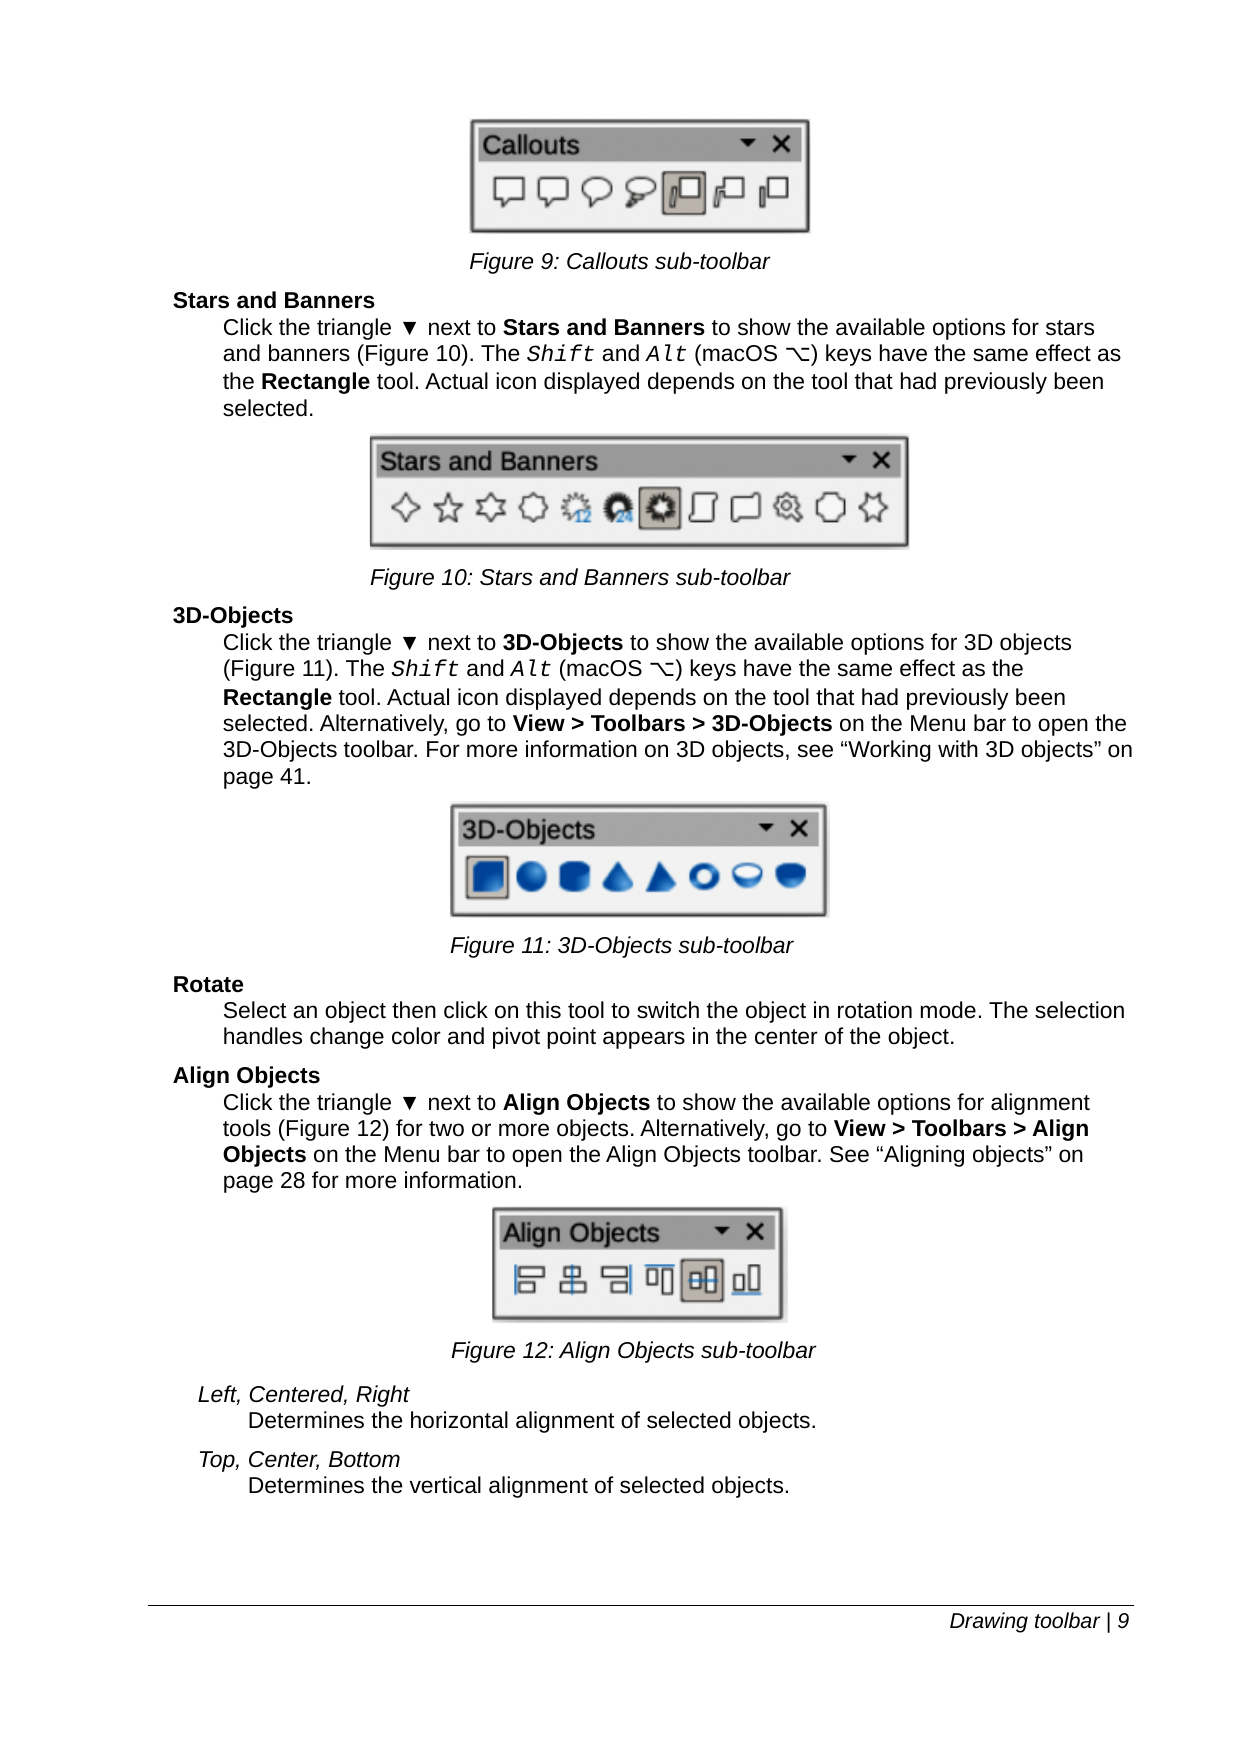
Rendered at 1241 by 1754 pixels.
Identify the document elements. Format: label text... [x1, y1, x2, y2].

text Figure 11: 3D-Objects sub-toolbar [450, 932, 832, 958]
text Figure 10: Stars and Banners sub-toolbar [370, 564, 912, 590]
text Left, Centered, Right [198, 1381, 1134, 1407]
text Click the triangle ▼ next to 3D-Objects to show the available options for 3D objects (Figure 11). The Shift and Alt (macOS ⌥) keys have the same effect as the Rectangle tool. Actual icon displayed depends on the tool that had previously been selected. Alternatively, go to View > Toolbars > 3D-Objects on the Menu bar to open the 3D‑Objects toolbar. For more information on 3D objects, see “Working with 3D objects” on page 41. [223, 629, 1134, 789]
text Click the triangle ▼ next to Stars and Banners to show the available options for stars and banners (Figure 10). The Shift and Alt (macOS ⌥) keys have the same effect as the Rectangle tool. Actual icon displayed depends on the tool that had previously been selected. [223, 313, 1134, 421]
text Determines the vertical alignment of selected objects. [248, 1472, 1134, 1499]
picture [449, 801, 832, 920]
text Figure 9: Callouts sub-toolbar [469, 248, 813, 275]
text 3D-Objects [173, 602, 1134, 629]
text Stars and Banners [173, 287, 1134, 313]
text Figure 12: Align Objects sub-toolbar [451, 1337, 831, 1363]
text Select an object then click on this tool to switch the object in rotation mode. The selection handles change color and pivot point appears in the center of the object. [223, 997, 1134, 1049]
picture [369, 433, 912, 552]
text Determines the horizontal alignment of selected objects. [248, 1407, 1134, 1434]
text Top, Center, Bottom [198, 1446, 1134, 1472]
text Click the triangle ▼ next to Align Objects to show the available options for alignment tools (Figure 12) for two or more objects. Alternatively, go to View > Toolbars > Align Objects on the Menu bar to open the Align Objects toolbar. See “Aligning objects” on page 28 for more information. [223, 1088, 1134, 1194]
text Rotate [173, 971, 1134, 997]
picture [469, 118, 813, 236]
picture [492, 1206, 790, 1325]
text Align Objects [173, 1062, 1134, 1088]
